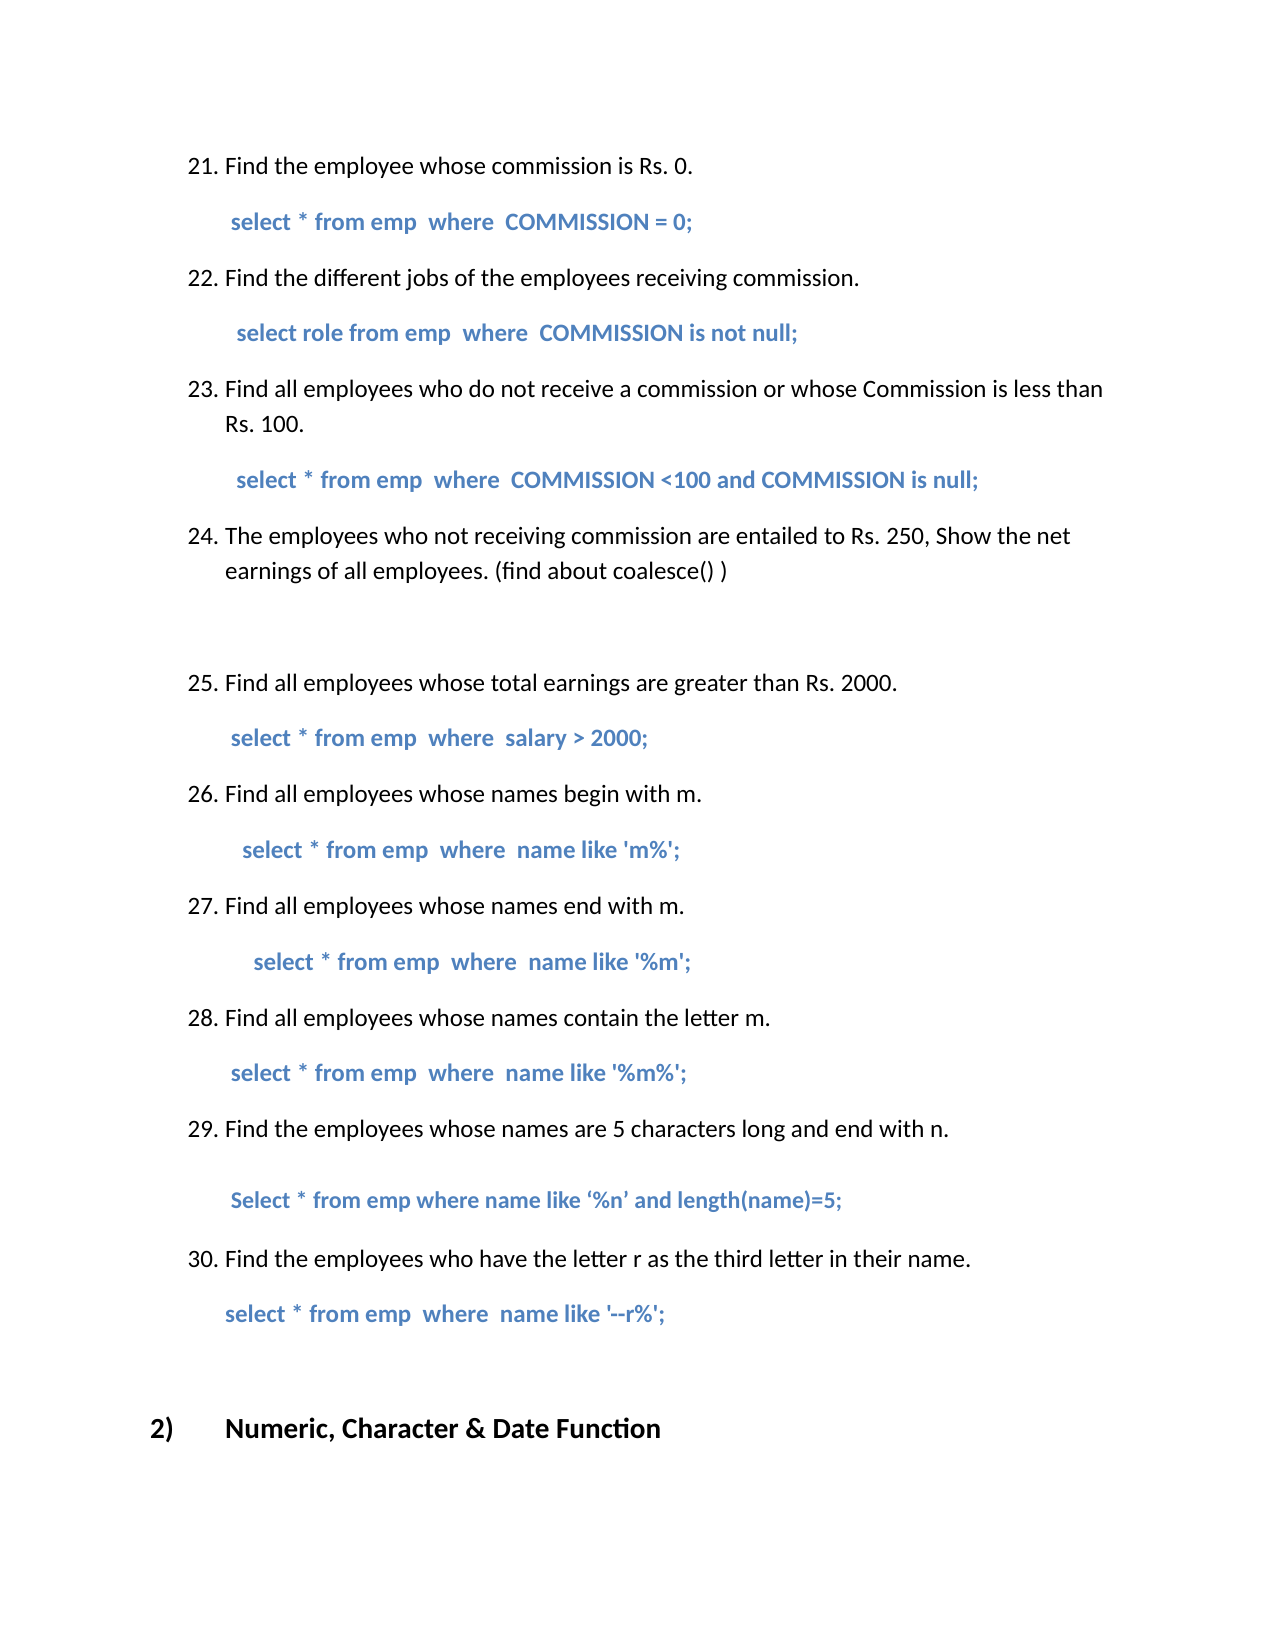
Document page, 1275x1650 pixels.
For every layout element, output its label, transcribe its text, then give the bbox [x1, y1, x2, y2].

text Select * from emp where name like ‘%n’ and length(name)=5; [225, 1169, 1125, 1215]
text 2) Numeric, Character & Date Function [150, 1410, 1125, 1446]
text select * from emp where name like 'm%'; [225, 834, 1125, 865]
list Find all employees who do not receive a commission or whose Commission is less than Rs. 100. [187, 373, 1125, 439]
list Find all employees whose names contain the letter m. [187, 1002, 1125, 1032]
text select role from emp where COMMISSION is not null; [225, 317, 1125, 348]
list The employees who not receiving commission are entailed to Rs. 250, Show the net earnings of all employees. (find about coalesce() ) [187, 520, 1125, 586]
list Find the different jobs of the employees receiving commission. [187, 262, 1125, 292]
text select * from emp where salary > 2000; [225, 722, 1125, 753]
text select * from emp where COMMISSION <100 and COMMISSION is null; [225, 464, 1125, 495]
list Find the employee whose commission is Rs. 0. [187, 150, 1125, 181]
list Find all employees whose names begin with m. [187, 778, 1125, 809]
text select * from emp where name like '--r%'; [225, 1298, 1125, 1329]
list Find the employees whose names are 5 characters long and end with n. [187, 1113, 1125, 1144]
text select * from emp where COMMISSION = 0; [225, 206, 1125, 236]
text select * from emp where name like '%m'; [225, 946, 1125, 976]
list Find the employees who have the letter r as the third letter in their name. [187, 1243, 1125, 1273]
text select * from emp where name like '%m%'; [225, 1057, 1125, 1088]
list Find all employees whose total earnings are greater than Rs. 2000. [187, 667, 1125, 697]
list Find all employees whose names end with m. [187, 890, 1125, 921]
